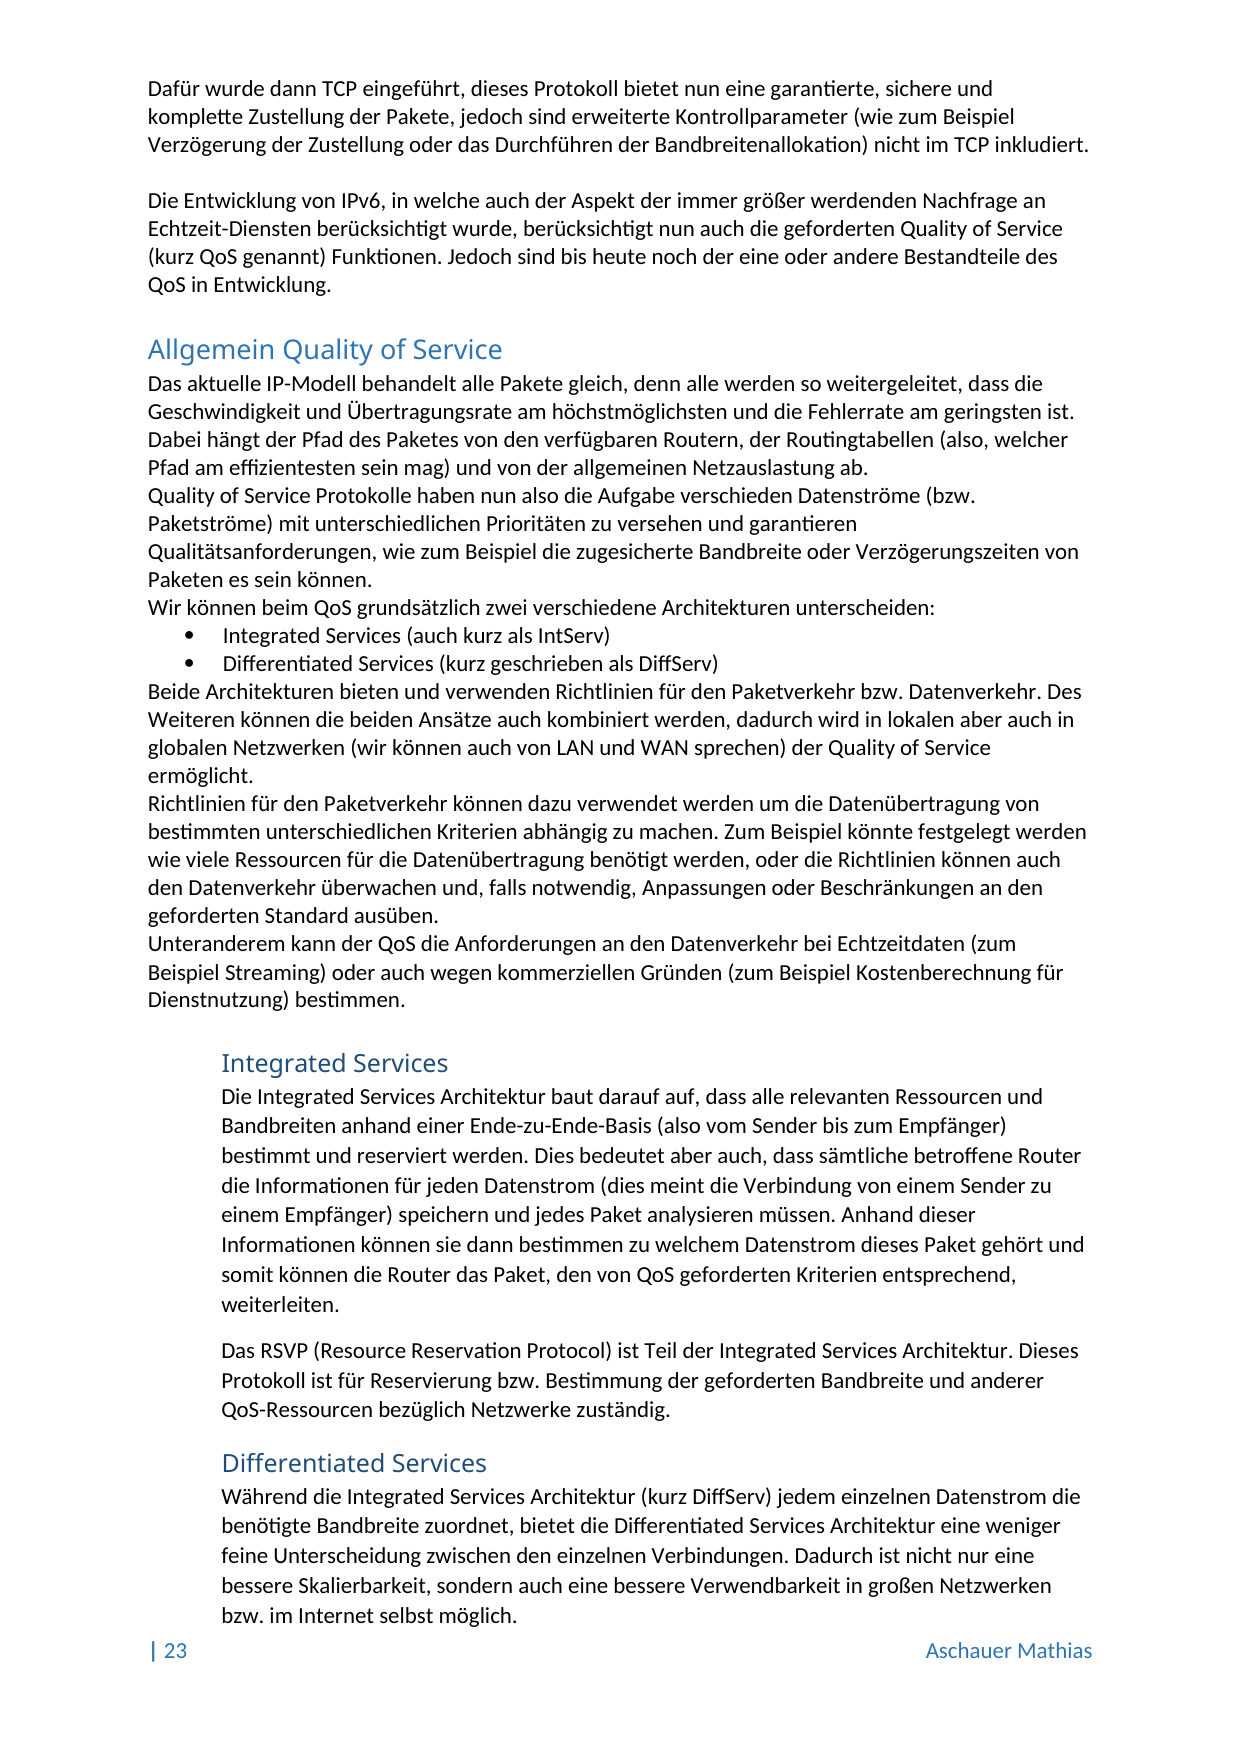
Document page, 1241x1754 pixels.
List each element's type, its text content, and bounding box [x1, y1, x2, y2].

text Beide Architekturen bieten und verwenden Richtlinien für den Paketverkehr bzw. Datenverkehr. Des Weiteren können die beiden Ansätze auch kombiniert werden, dadurch wird in lokalen aber auch in globalen Netzwerken (wir können auch von LAN und WAN sprechen) der Quality of Service ermöglicht. [148, 677, 1093, 789]
text Richtlinien für den Paketverkehr können dazu verwendet werden um die Datenübertragung von bestimmten unterschiedlichen Kriterien abhängig zu machen. Zum Beispiel könnte festgelegt werden wie viele Ressourcen für die Datenübertragung benötigt werden, oder die Richtlinien können auch den Datenverkehr überwachen und, falls notwendig, Anpassungen oder Beschränkungen an den geforderten Standard ausüben. [148, 789, 1093, 929]
text Die Integrated Services Architektur baut darauf auf, dass alle relevanten Ressourcen und Bandbreiten anhand einer Ende-zu-Ende-Basis (also vom Sender bis zum Empfänger) bestimmt und reserviert werden. Dies bedeutet aber auch, dass sämtliche betroffene Router die Informationen für jeden Datenstrom (dies meint die Verbindung von einem Sender zu einem Empfänger) speichern und jedes Paket analysieren müssen. Anhand dieser Informationen können sie dann bestimmen zu welchem Datenstrom dieses Paket gehört und somit können die Router das Paket, den von QoS geforderten Kriterien entsprechend, weiterleiten. [221, 1082, 1093, 1318]
text Das RSVP (Resource Reservation Protocol) ist Teil der Integrated Services Architektur. Dieses Protokoll ist für Reservierung bzw. Bestimmung der geforderten Bandbreite und anderer QoS-Ressourcen bezüglich Netzwerke zuständig. [221, 1336, 1093, 1423]
text Das aktuelle IP-Modell behandelt alle Pakete gleich, denn alle werden so weitergeleitet, dass die Geschwindigkeit und Übertragungsrate am höchstmöglichsten und die Fehlerrate am geringsten ist. Dabei hängt der Pfad des Paketes von den verfügbaren Routern, der Routingtabellen (also, welcher Pfad am effizientesten sein mag) und von der allgemeinen Netzauslastung ab. [148, 369, 1093, 481]
text Wir können beim QoS grundsätzlich zwei verschiedene Architekturen unterscheiden: [148, 593, 1093, 621]
text Die Entwicklung von IPv6, in welche auch der Aspekt der immer größer werdenden Nachfrage an Echtzeit-Diensten berücksichtigt wurde, berücksichtigt nun auch die geforderten Quality of Service (kurz QoS genannt) Funktionen. Jedoch sind bis heute noch der eine oder andere Bestandteile des QoS in Entwicklung. [148, 186, 1093, 298]
text Während die Integrated Services Architektur (kurz DiffServ) jedem einzelnen Datenstrom die benötigte Bandbreite zuordnet, bietet die Differentiated Services Architektur eine weniger feine Unterscheidung zwischen den einzelnen Verbindungen. Dadurch ist nicht nur eine bessere Skalierbarkeit, sondern auch eine bessere Verwendbarkeit in großen Netzwerken bzw. im Internet selbst möglich. [221, 1482, 1093, 1629]
list Differentiated Services (kurz geschrieben als DiffServ) [185, 649, 1093, 677]
subtitle Differentiated Services [148, 1446, 1093, 1480]
list Integrated Services (auch kurz als IntServ) [185, 621, 1093, 649]
subtitle Integrated Services [148, 1046, 1093, 1080]
text Dafür wurde dann TCP eingeführt, dieses Protokoll bietet nun eine garantierte, sichere und komplette Zustellung der Pakete, jedoch sind erweiterte Kontrollparameter (wie zum Beispiel Verzögerung der Zustellung oder das Durchführen der Bandbreitenallokation) nicht im TCP inkludiert. [148, 74, 1093, 158]
text Unteranderem kann der QoS die Anforderungen an den Datenverkehr bei Echtzeitdaten (zum Beispiel Streaming) oder auch wegen kommerziellen Gründen (zum Beispiel Kostenberechnung für Dienstnutzung) bestimmen. [148, 929, 1093, 1014]
text Quality of Service Protokolle haben nun also die Aufgabe verschieden Datenströme (bzw. Paketströme) mit unterschiedlichen Prioritäten zu versehen und garantieren Qualitätsanforderungen, wie zum Beispiel die zugesicherte Bandbreite oder Verzögerungszeiten von Paketen es sein können. [148, 481, 1093, 593]
subtitle Allgemein Quality of Service [148, 330, 1093, 367]
